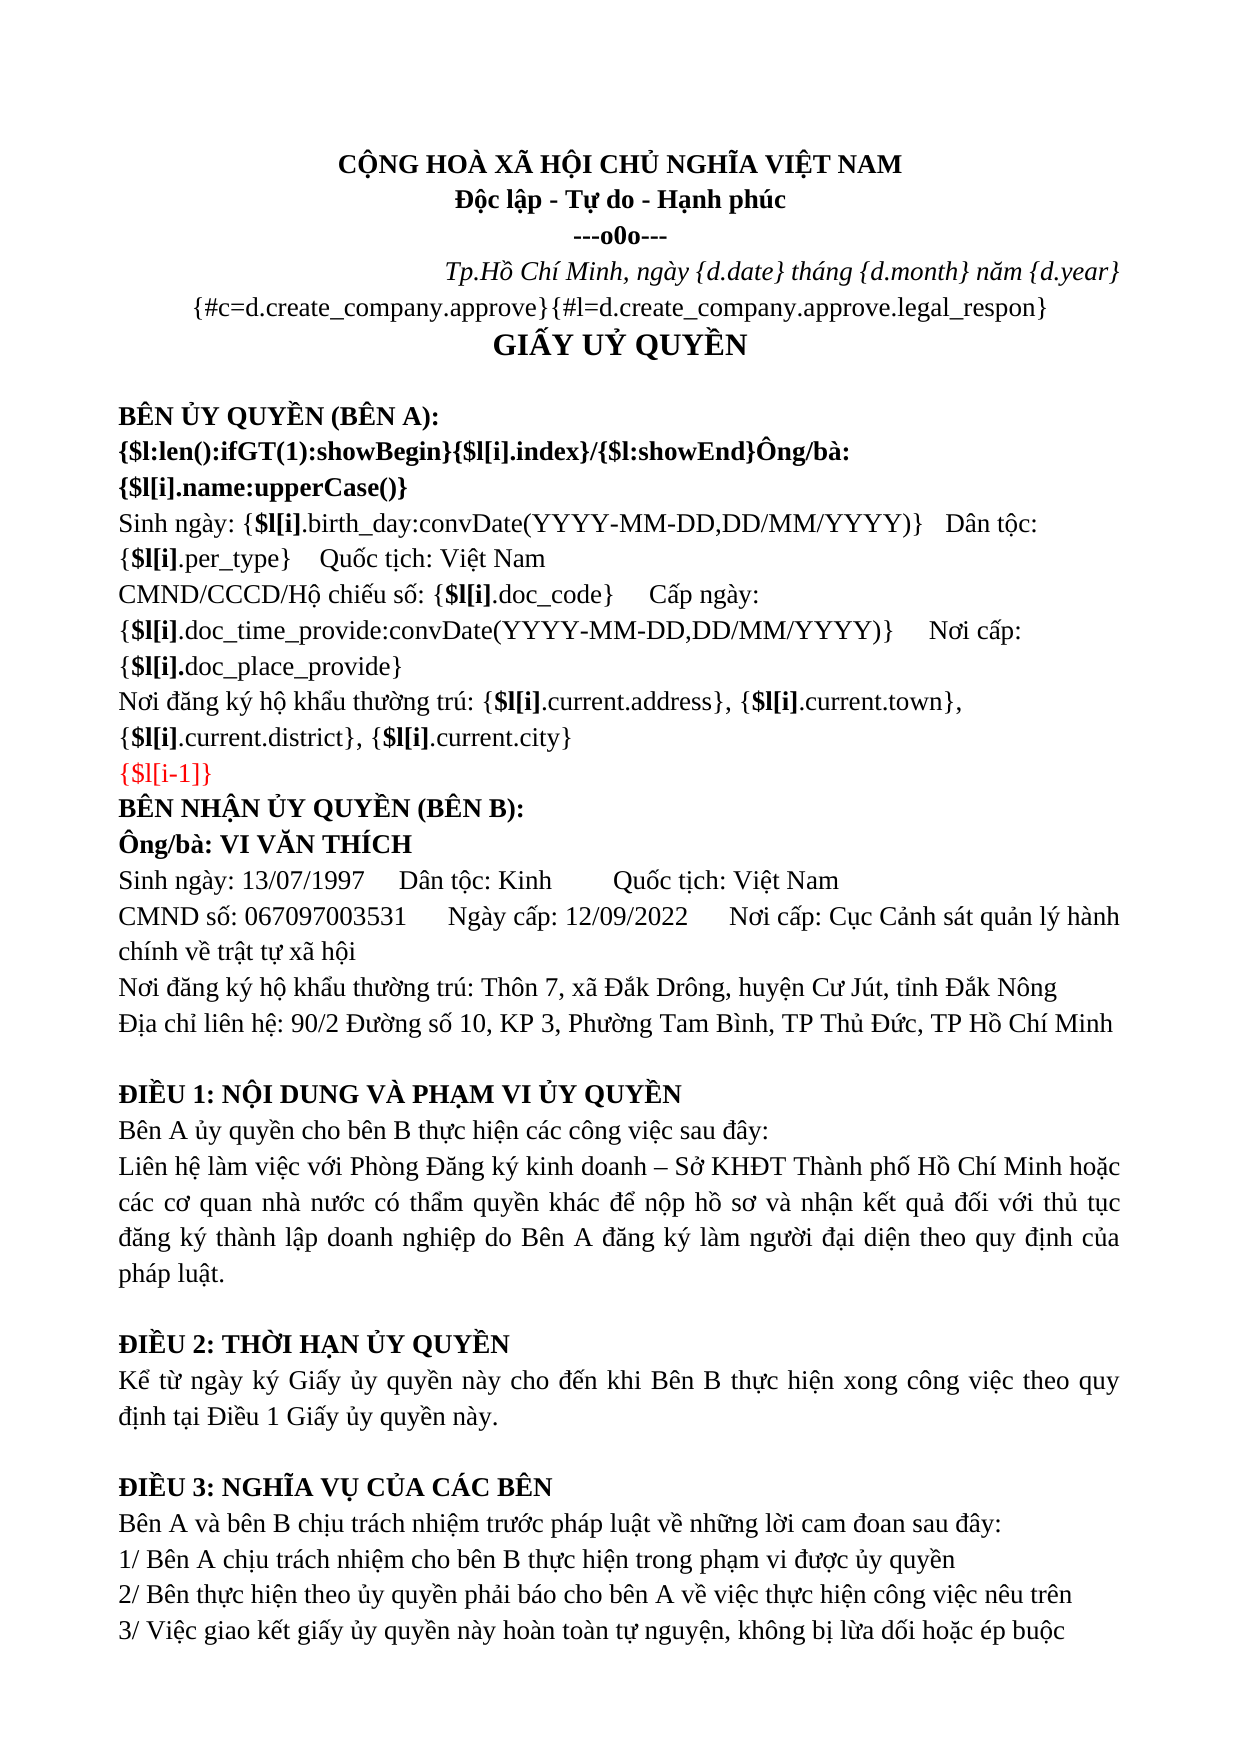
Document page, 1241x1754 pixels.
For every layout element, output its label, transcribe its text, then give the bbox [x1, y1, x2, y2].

text ĐIỀU 3: NGHĨA VỤ CỦA CÁC BÊN [118, 1471, 1122, 1503]
text CMND/CCCD/Hộ chiếu số: {$l[i].doc_code} Cấp ngày: {$l[i].doc_time_provide:convDate(YYYY-MM-DD,DD/MM/YYYY)} Nơi cấp: {$l[i].doc_place_provide} [118, 578, 1122, 681]
text Địa chỉ liên hệ: 90/2 Đường số 10, KP 3, Phường Tam Bình, TP Thủ Đức, TP Hồ Chí Minh [118, 1007, 1122, 1038]
text 1/ Bên A chịu trách nhiệm cho bên B thực hiện trong phạm vi được ủy quyền [118, 1543, 1122, 1574]
text BÊN ỦY QUYỀN (BÊN A): [118, 399, 1122, 431]
text ĐIỀU 1: NỘI DUNG VÀ PHẠM VI ỦY QUYỀN [118, 1078, 1122, 1109]
text Nơi đăng ký hộ khẩu thường trú: {$l[i].current.address}, {$l[i].current.town}, {$l[i].current.district}, {$l[i].current.city} [118, 685, 1122, 752]
text ĐIỀU 2: THỜI HẠN ỦY QUYỀN [118, 1328, 1122, 1360]
text CỘNG HOÀ XÃ HỘI CHỦ NGHĨA VIỆT NAM [118, 148, 1122, 179]
text Độc lập - Tự do - Hạnh phúc [118, 183, 1122, 214]
text Nơi đăng ký hộ khẩu thường trú: Thôn 7, xã Đắk Drông, huyện Cư Jút, tỉnh Đắk Nông [118, 971, 1122, 1002]
text 2/ Bên thực hiện theo ủy quyền phải báo cho bên A về việc thực hiện công việc nêu trên [118, 1579, 1122, 1610]
text {$l:len():ifGT(1):showBegin}{$l[i].index}/{$l:showEnd}Ông/bà: {$l[i].name:upperCase()} [118, 435, 1122, 502]
text Liên hệ làm việc với Phòng Đăng ký kinh doanh – Sở KHĐT Thành phố Hồ Chí Minh hoặc các cơ quan nhà nước có thẩm quyền khác để nộp hồ sơ và nhận kết quả đối với thủ tục đăng ký thành lập doanh nghiệp do Bên A đăng ký làm người đại diện theo quy định của pháp luật. [118, 1150, 1122, 1288]
text {$l[i-1]} [118, 757, 1122, 788]
text {#c=d.create_company.approve}{#l=d.create_company.approve.legal_respon} [118, 291, 1122, 322]
text ---o0o--- [118, 219, 1122, 250]
text GIẤY UỶ QUYỀN [118, 326, 1122, 395]
text Bên A ủy quyền cho bên B thực hiện các công việc sau đây: [118, 1114, 1122, 1145]
text BÊN NHẬN ỦY QUYỀN (BÊN B): [118, 793, 1122, 824]
text Bên A và bên B chịu trách nhiệm trước pháp luật về những lời cam đoan sau đây: [118, 1507, 1122, 1538]
text CMND số: 067097003531 Ngày cấp: 12/09/2022 Nơi cấp: Cục Cảnh sát quản lý hành chính về trật tự xã hội [118, 900, 1122, 967]
text Kể từ ngày ký Giấy ủy quyền này cho đến khi Bên B thực hiện xong công việc theo quy định tại Điều 1 Giấy ủy quyền này. [118, 1364, 1122, 1431]
text Sinh ngày: {$l[i].birth_day:convDate(YYYY-MM-DD,DD/MM/YYYY)} Dân tộc: {$l[i].per_type} Quốc tịch: Việt Nam [118, 507, 1122, 574]
text Tp.Hồ Chí Minh, ngày {d.date} tháng {d.month} năm {d.year} [118, 255, 1122, 286]
text Sinh ngày: 13/07/1997 Dân tộc: Kinh Quốc tịch: Việt Nam [118, 864, 1122, 895]
text 3/ Việc giao kết giấy ủy quyền này hoàn toàn tự nguyện, không bị lừa dối hoặc ép buộc [118, 1614, 1122, 1646]
text Ông/bà: VI VĂN THÍCH [118, 828, 1122, 859]
